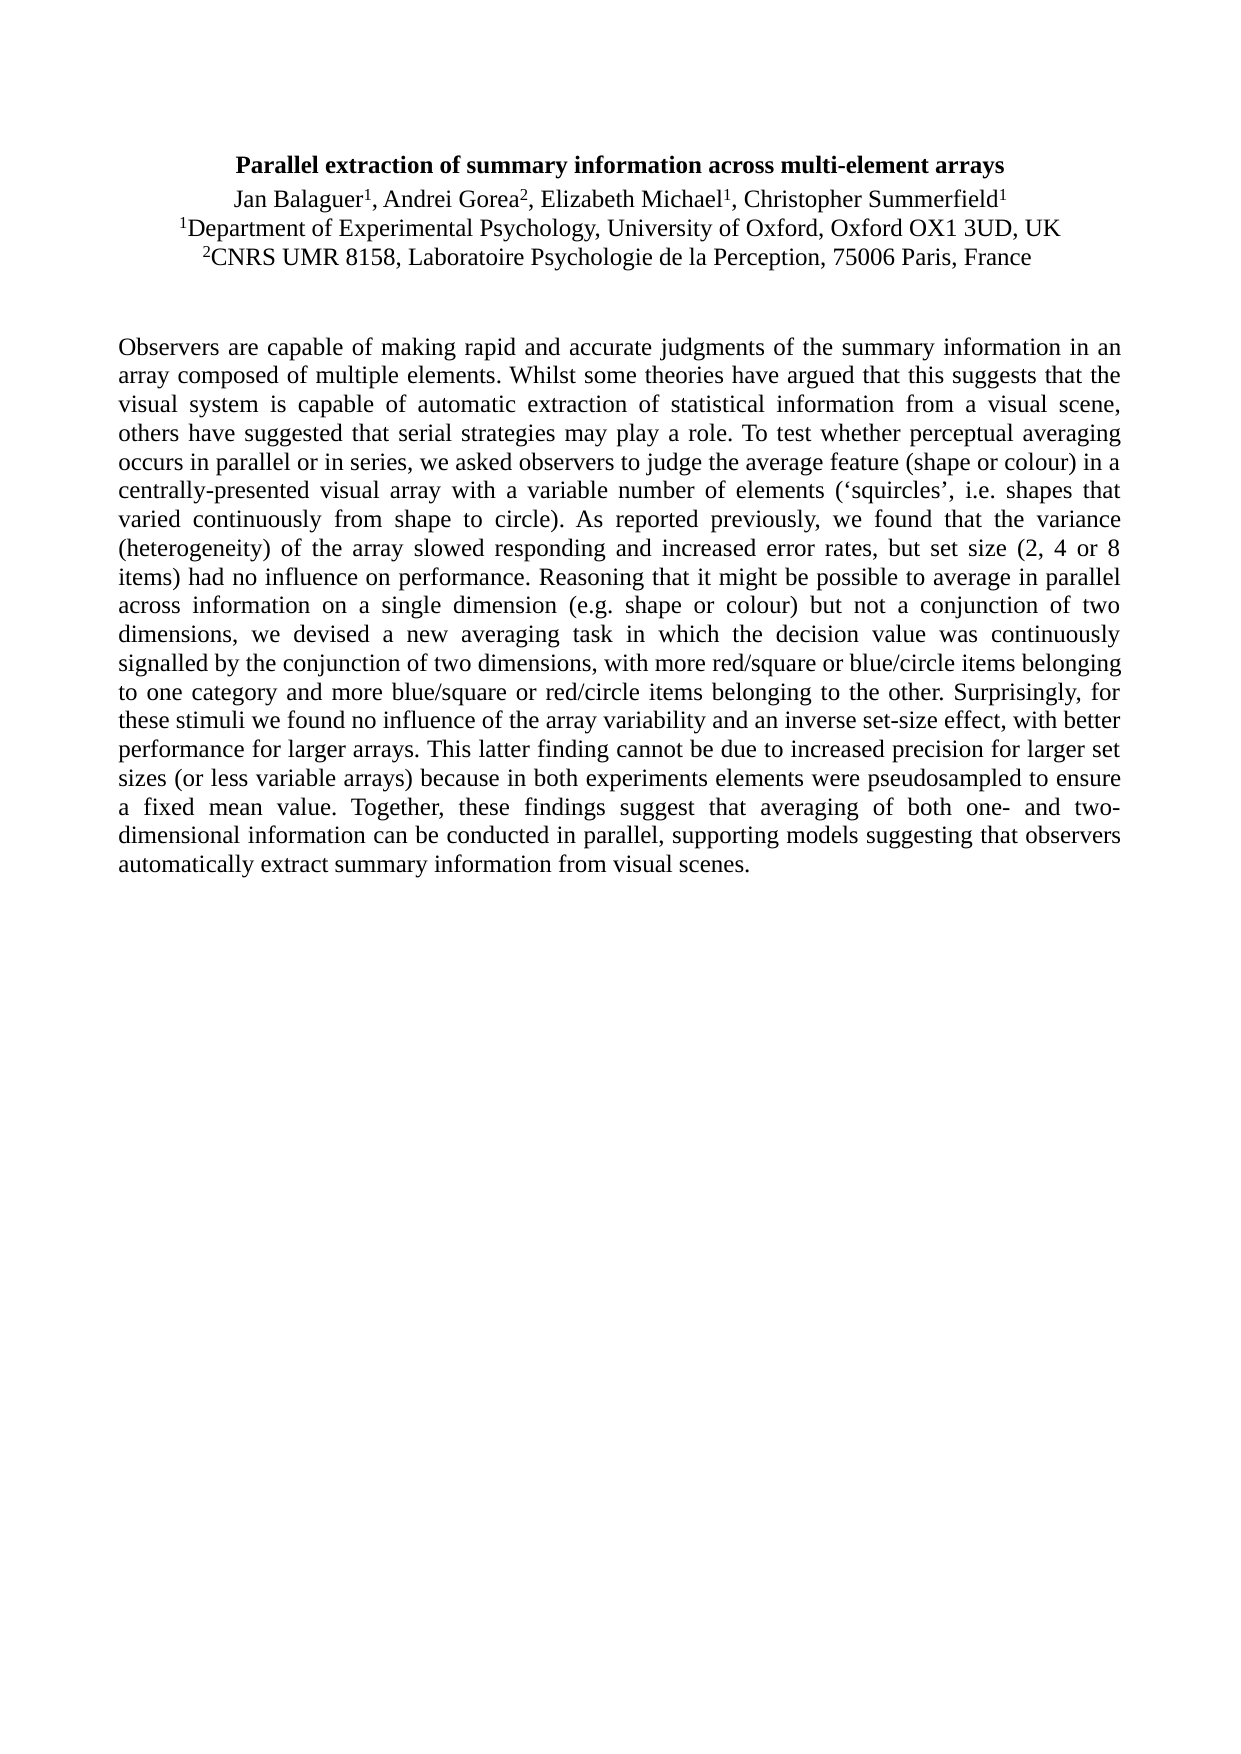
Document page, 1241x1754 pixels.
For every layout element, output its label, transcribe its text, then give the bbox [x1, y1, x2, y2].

table_header Parallel extraction of summary information across multi-element arrays [118, 147, 1122, 181]
text Observers are capable of making rapid and accurate judgments of the summary information in an array composed of multiple elements. Whilst some theories have argued that this suggests that the visual system is capable of automatic extraction of statistical information from a visual scene, others have suggested that serial strategies may play a role. To test whether perceptual averaging occurs in parallel or in series, we asked observers to judge the average feature (shape or colour) in a centrally-presented visual array with a variable number of elements (‘squircles’, i.e. shapes that varied continuously from shape to circle). As reported previously, we found that the variance (heterogeneity) of the array slowed responding and increased error rates, but set size (2, 4 or 8 items) had no influence on performance. Reasoning that it might be possible to average in parallel across information on a single dimension (e.g. shape or colour) but not a conjunction of two dimensions, we devised a new averaging task in which the decision value was continuously signalled by the conjunction of two dimensions, with more red/square or blue/circle items belonging to one category and more blue/square or red/circle items belonging to the other. Surprisingly, for these stimuli we found no influence of the array variability and an inverse set-size effect, with better performance for larger arrays. This latter finding cannot be due to increased precision for larger set sizes (or less variable arrays) because in both experiments elements were pseudosampled to ensure a fixed mean value. Together, these findings suggest that averaging of both one- and two-dimensional information can be conducted in parallel, supporting models suggesting that observers automatically extract summary information from visual scenes. [118, 332, 1122, 878]
table_cell Jan Balaguer1, Andrei Gorea2, Elizabeth Michael1, Christopher Summerfield1 1Department of Experimental Psychology, University of Oxford, Oxford OX1 3UD, UK 2CNRS UMR 8158, Laboratoire Psychologie de la Perception, 75006 Paris, France [118, 181, 1122, 303]
